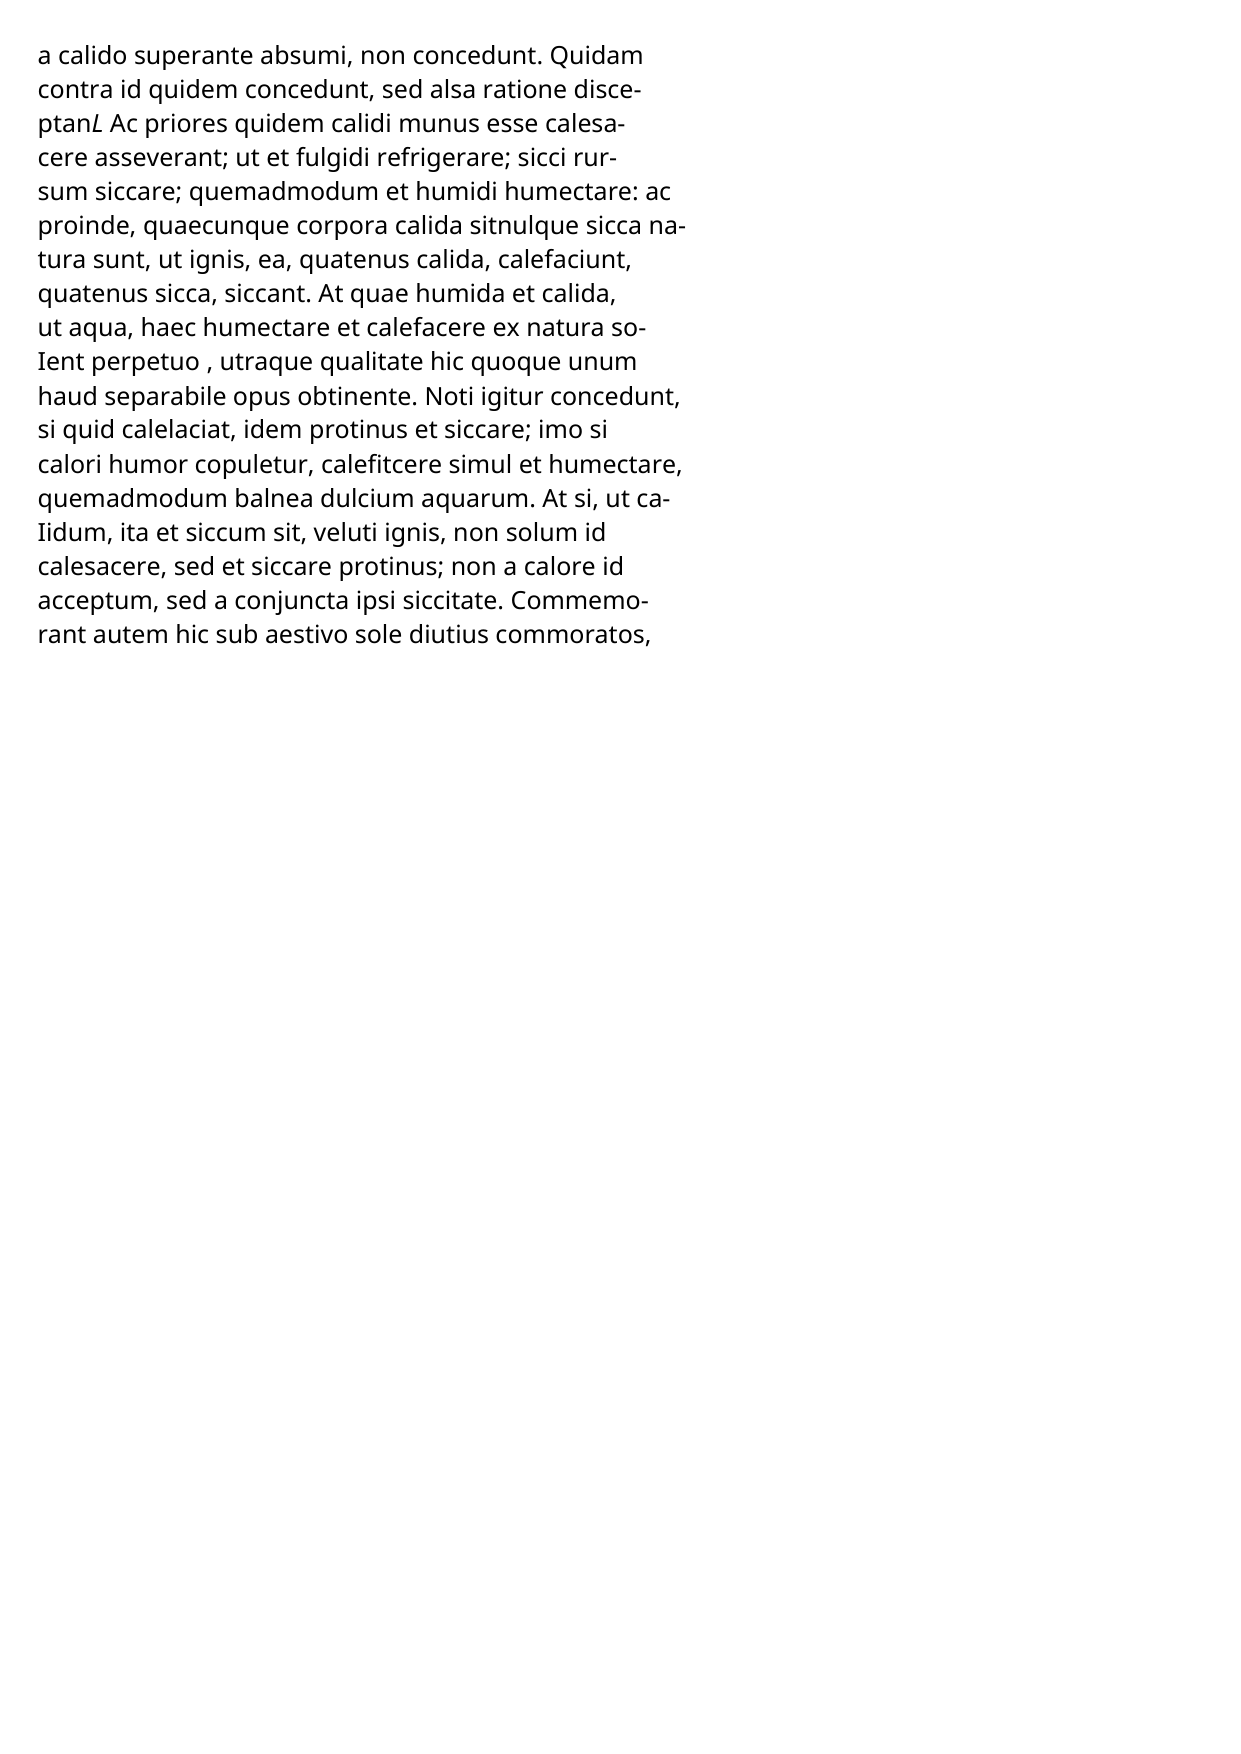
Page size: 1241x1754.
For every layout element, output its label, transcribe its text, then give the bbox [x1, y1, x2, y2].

text a calido superante absumi, non concedunt. Quidam contra id quidem concedunt, sed alsa ratione disce- ptanL Ac priores quidem calidi munus esse calesa- cere asseverant; ut et fulgidi refrigerare; sicci rur- sum siccare; quemadmodum et humidi humectare: ac proinde, quaecunque corpora calida sitnulque sicca na- tura sunt, ut ignis, ea, quatenus calida, calefaciunt, quatenus sicca, siccant. At quae humida et calida, ut aqua, haec humectare et calefacere ex natura so- Ient perpetuo , utraque qualitate hic quoque unum haud separabile opus obtinente. Noti igitur concedunt, si quid calelaciat, idem protinus et siccare; imo si calori humor copuletur, calefitcere simul et humectare, quemadmodum balnea dulcium aquarum. At si, ut ca- Iidum, ita et siccum sit, veluti ignis, non solum id calesacere, sed et siccare protinus; non a calore id acceptum, sed a conjuncta ipsi siccitate. Commemo- rant autem hic sub aestivo sole diutius commoratos, [37, 37, 1203, 651]
